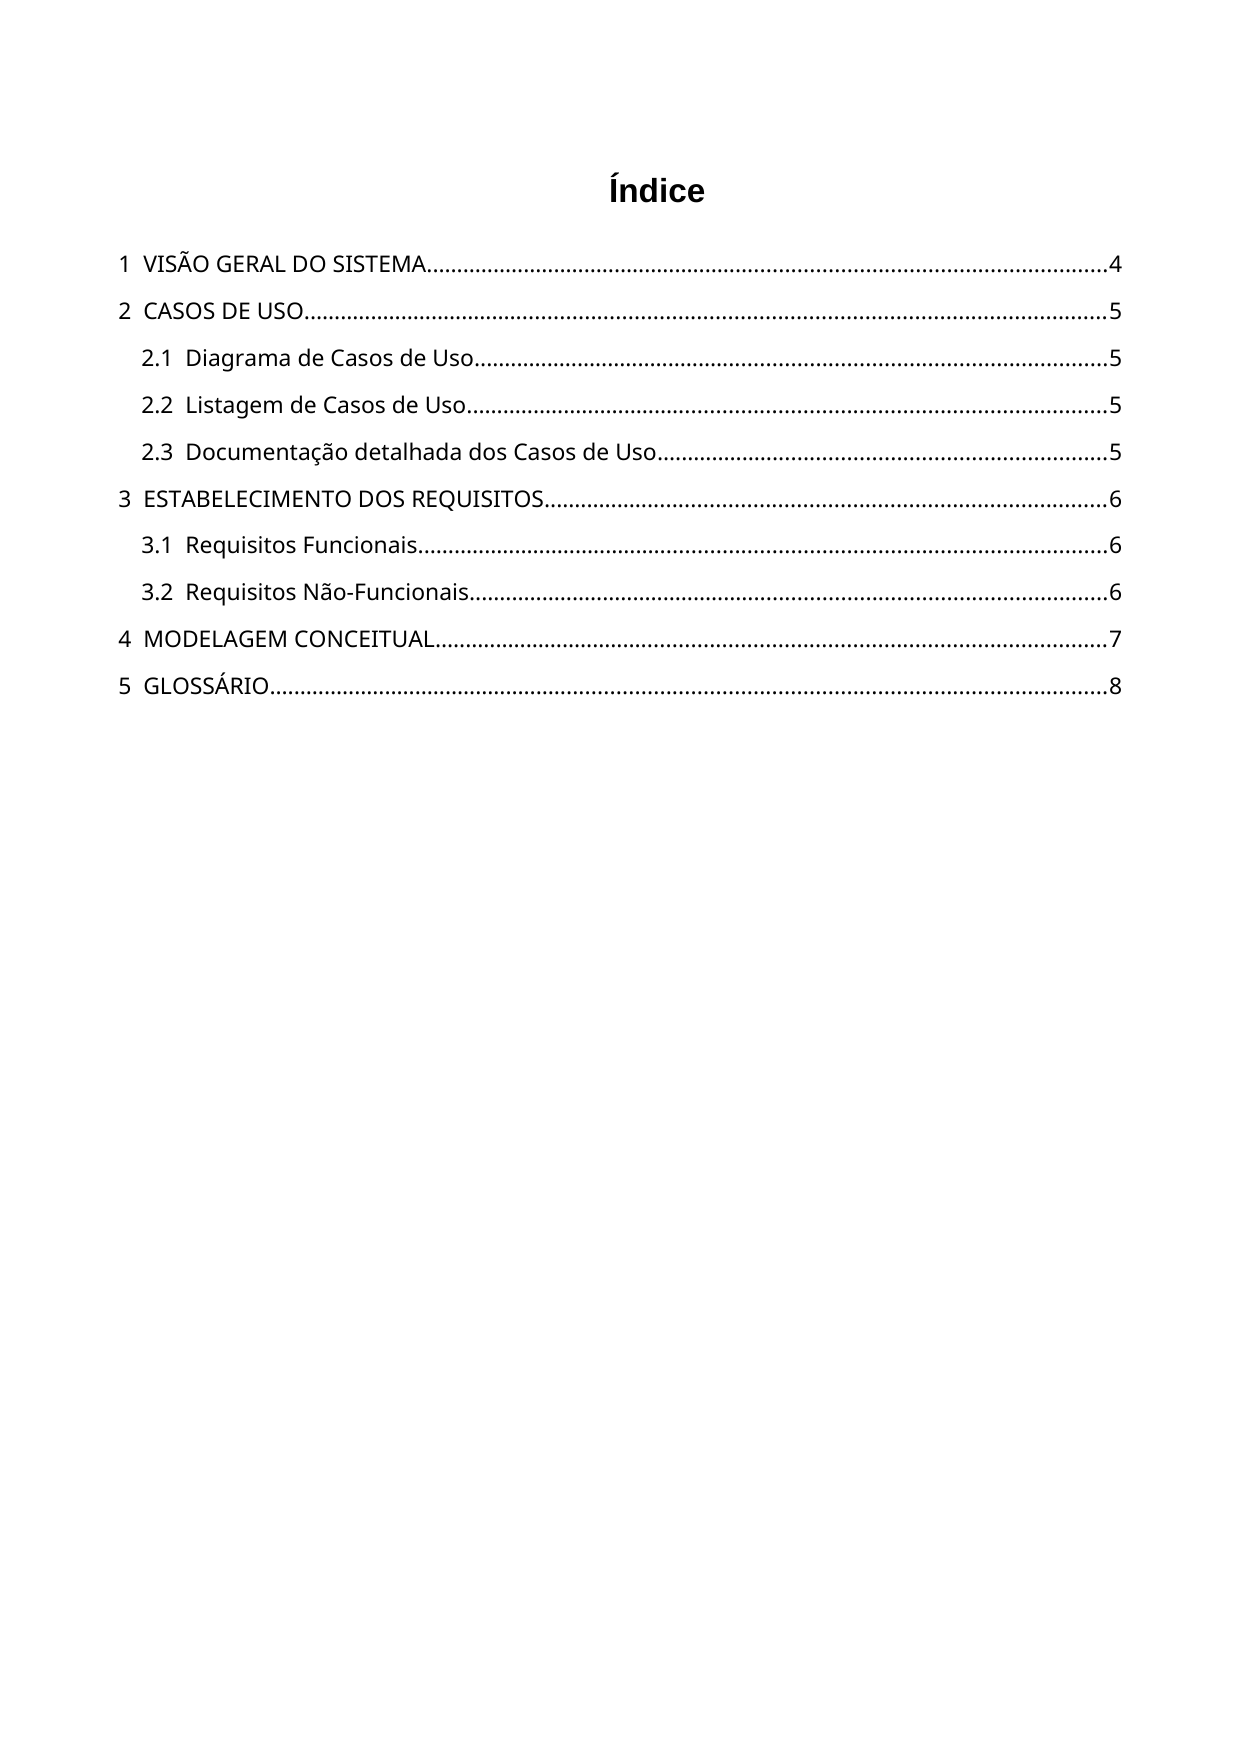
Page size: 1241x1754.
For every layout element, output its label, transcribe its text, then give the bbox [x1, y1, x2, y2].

text 2.2 Listagem de Casos de Uso 5 [141, 389, 1122, 420]
text Índice [192, 171, 1122, 209]
text 3 Estabelecimento dos requisitos 6 [118, 482, 1122, 514]
text 3.1 Requisitos Funcionais 6 [141, 529, 1122, 561]
text 1 Visão Geral do Sistema 4 [118, 248, 1122, 279]
text 2.1 Diagrama de Casos de Uso 5 [141, 342, 1122, 373]
text 2.3 Documentação detalhada dos Casos de Uso 5 [141, 436, 1122, 467]
text 4 Modelagem Conceitual 7 [118, 623, 1122, 654]
text 2 Casos de uso 5 [118, 295, 1122, 326]
text 3.2 Requisitos Não-Funcionais 6 [141, 576, 1122, 607]
text 5 Glossário 8 [118, 670, 1122, 701]
